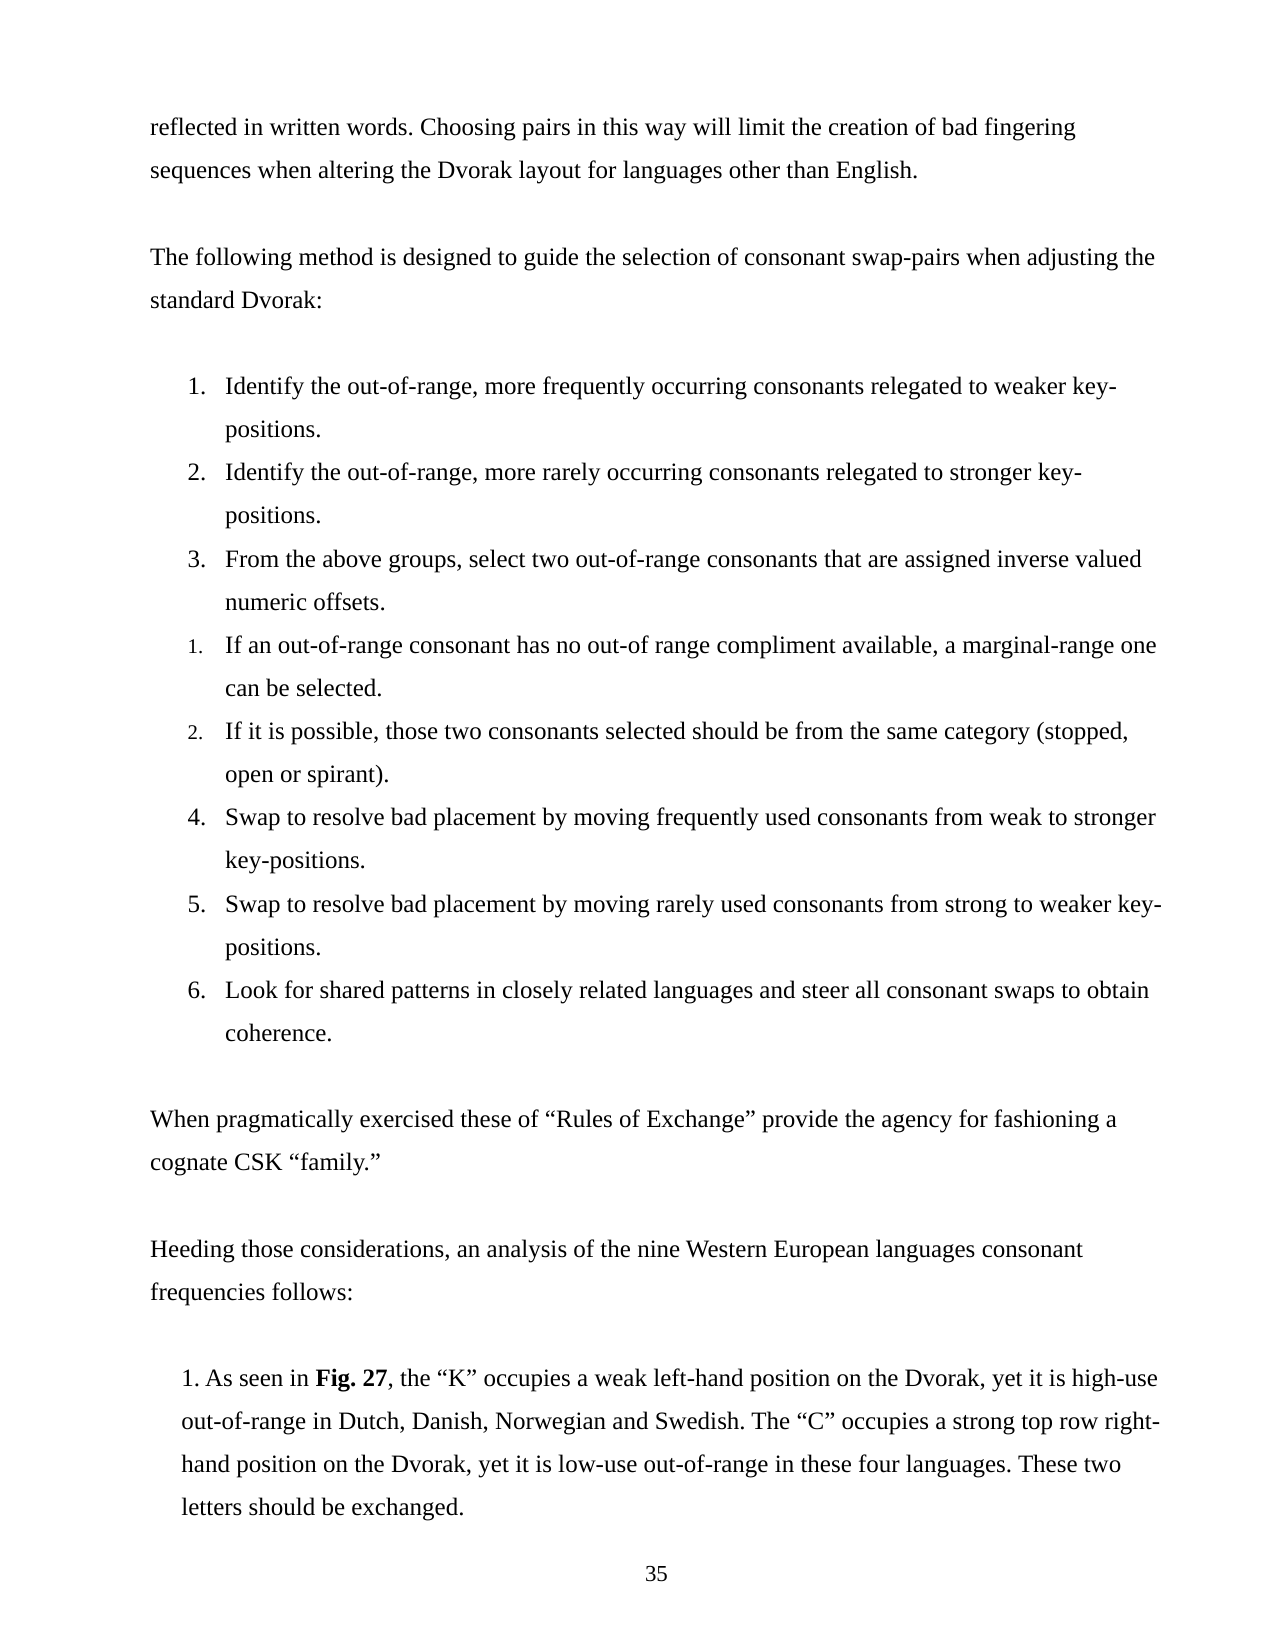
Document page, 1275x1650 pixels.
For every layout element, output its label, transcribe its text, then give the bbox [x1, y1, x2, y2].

list Identify the out-of-range, more frequently occurring consonants relegated to weaker key-positions. [187, 371, 1162, 443]
list If it is possible, those two consonants selected should be from the same category (stopped, open or spirant). [187, 716, 1162, 788]
text 1. As seen in Fig. 27, the “K” occupies a weak left-hand position on the Dvorak, yet it is high-use out-of-range in Dutch, Danish, Norwegian and Swedish. The “C” occupies a strong top row right-hand position on the Dvorak, yet it is low-use out-of-range in these four languages. These two letters should be exchanged. [181, 1363, 1162, 1521]
list Identify the out-of-range, more rarely occurring consonants relegated to stronger key-positions. [187, 457, 1162, 529]
list Look for shared patterns in closely related languages and steer all consonant swaps to obtain coherence. [187, 975, 1162, 1047]
text The following method is designed to guide the selection of consonant swap-pairs when adjusting the standard Dvorak: [150, 242, 1162, 314]
text When pragmatically exercised these of “Rules of Exchange” provide the agency for fashioning a cognate CSK “family.” [150, 1104, 1162, 1176]
text reflected in written words. Choosing pairs in this way will limit the creation of bad fingering sequences when altering the Dvorak layout for languages other than English. [150, 112, 1162, 184]
list From the above groups, select two out-of-range consonants that are assigned inverse valued numeric offsets. [187, 544, 1162, 616]
list If an out-of-range consonant has no out-of range compliment available, a marginal-range one can be selected. [187, 630, 1162, 702]
list Swap to resolve bad placement by moving rarely used consonants from strong to weaker key-positions. [187, 889, 1162, 961]
list Swap to resolve bad placement by moving frequently used consonants from weak to stronger key-positions. [187, 802, 1162, 874]
text Heeding those considerations, an analysis of the nine Western European languages consonant frequencies follows: [150, 1234, 1162, 1306]
